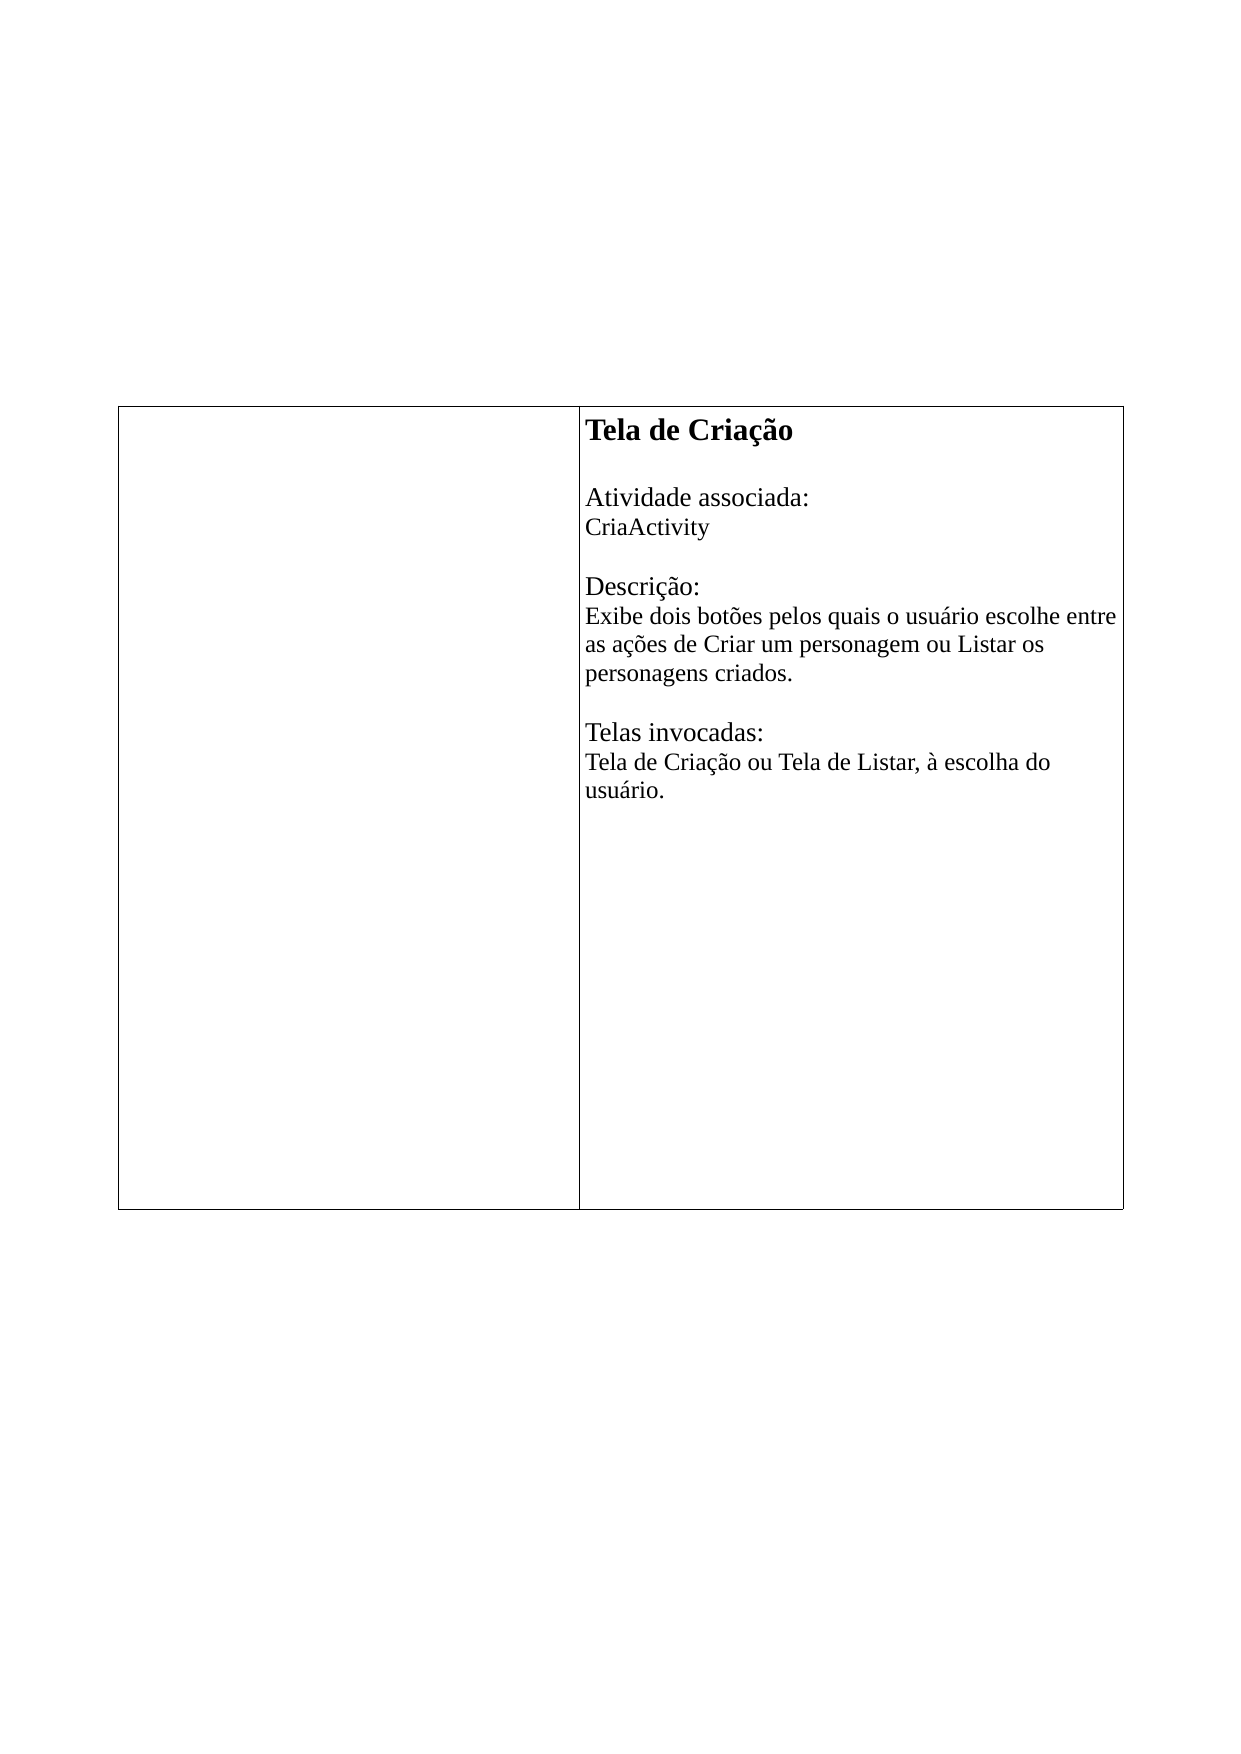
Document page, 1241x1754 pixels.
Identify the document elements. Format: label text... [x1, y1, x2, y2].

table_header Tela de Criação Atividade associada: CriaActivity Descrição: Exibe dois botões pelos quais o usuário escolhe entre as ações de Criar um personagem ou Listar os personagens criados. Telas invocadas: Tela de Criação ou Tela de Listar, à escolha do usuário. [580, 407, 1123, 1209]
table_header [119, 407, 579, 1209]
